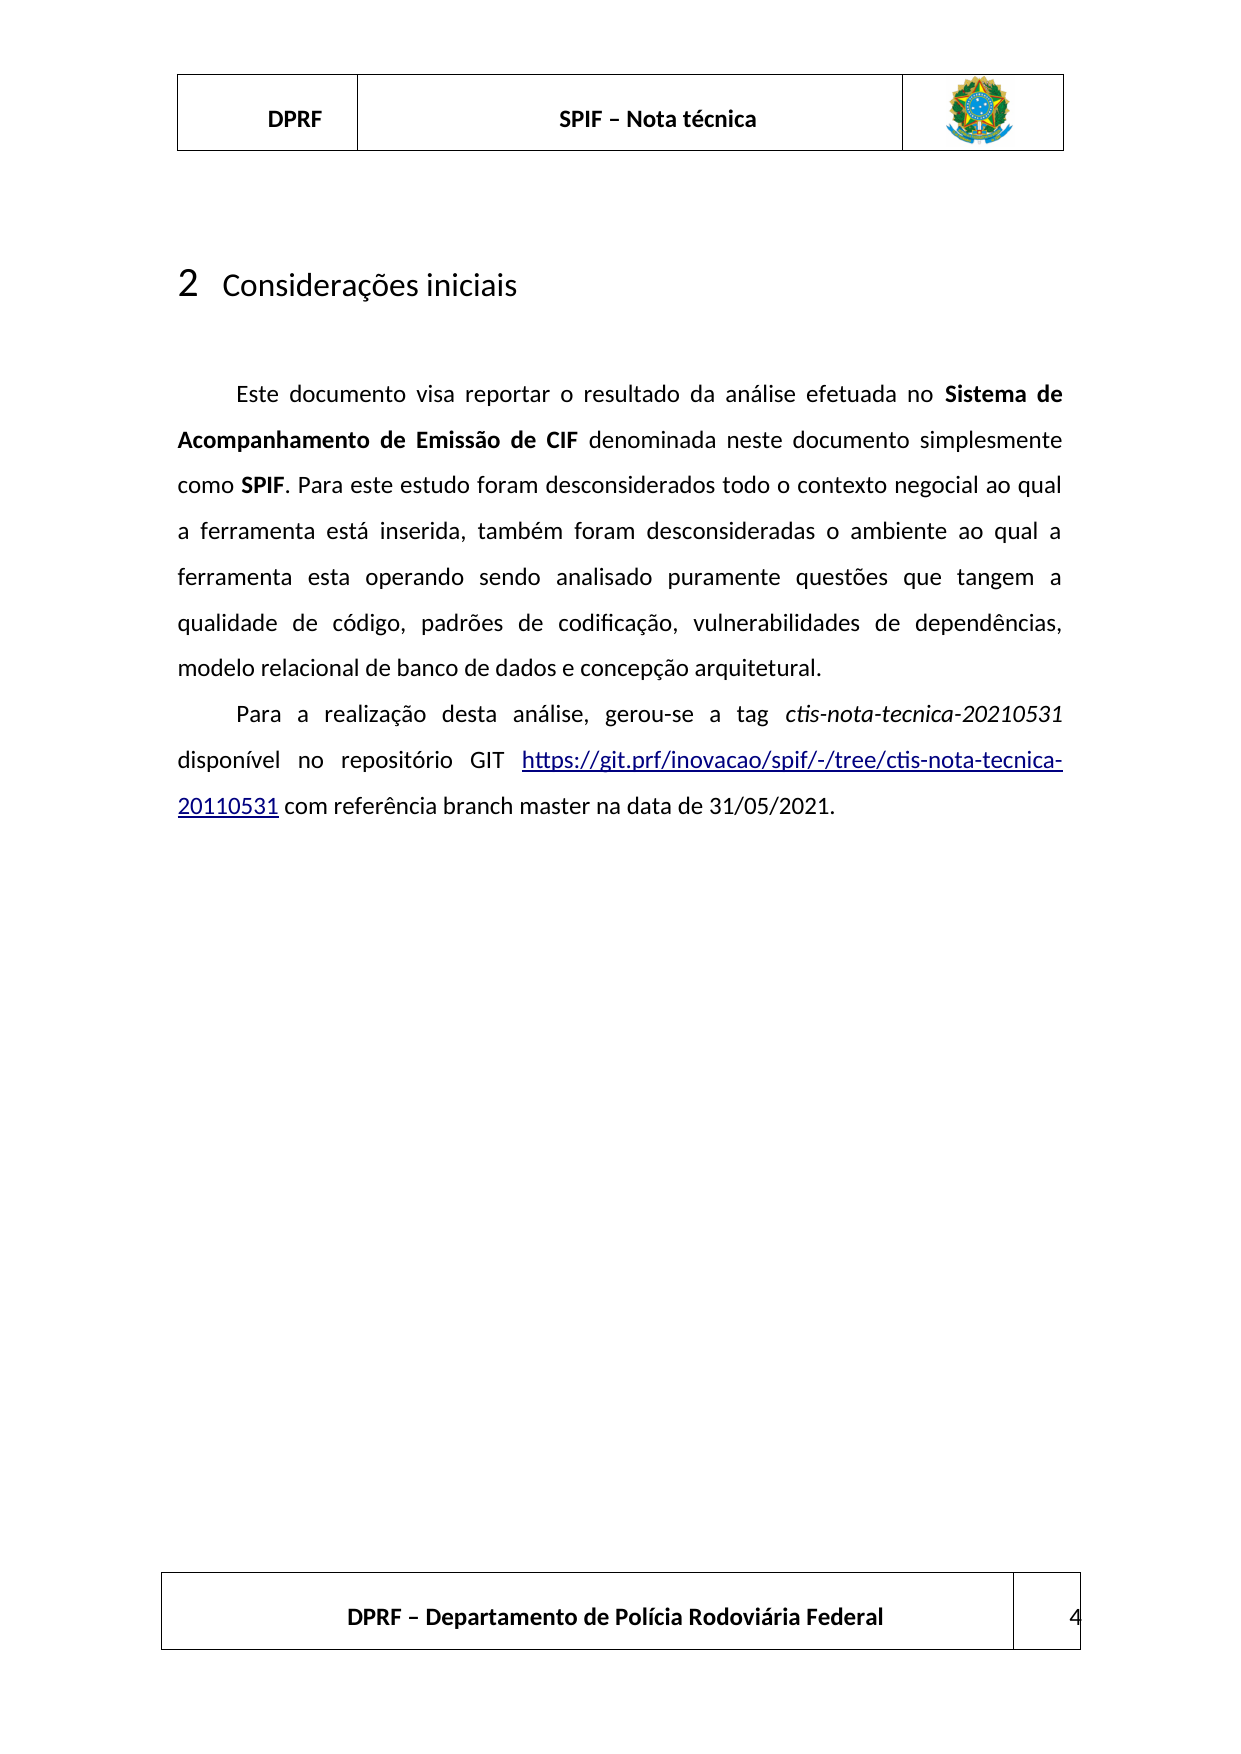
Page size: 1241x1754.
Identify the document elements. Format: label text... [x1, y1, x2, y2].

text Para a realização desta análise, gerou-se a tag ctis-nota-tecnica-20210531 disponível no repositório GIT https://git.prf/inovacao/spif/-/tree/ctis-nota-tecnica-20110531 com referência branch master na data de 31/05/2021. [177, 698, 1063, 820]
picture [944, 75, 1020, 149]
text Este documento visa reportar o resultado da análise efetuada no Sistema de Acompanhamento de Emissão de CIF denominada neste documento simplesmente como SPIF. Para este estudo foram desconsiderados todo o contexto negocial ao qual a ferramenta está inserida, também foram desconsideradas o ambiente ao qual a ferramenta esta operando sendo analisado puramente questões que tangem a qualidade de código, padrões de codificação, vulnerabilidades de dependências, modelo relacional de banco de dados e concepção arquitetural. [177, 378, 1063, 683]
subtitle Considerações iniciais [177, 256, 1063, 307]
